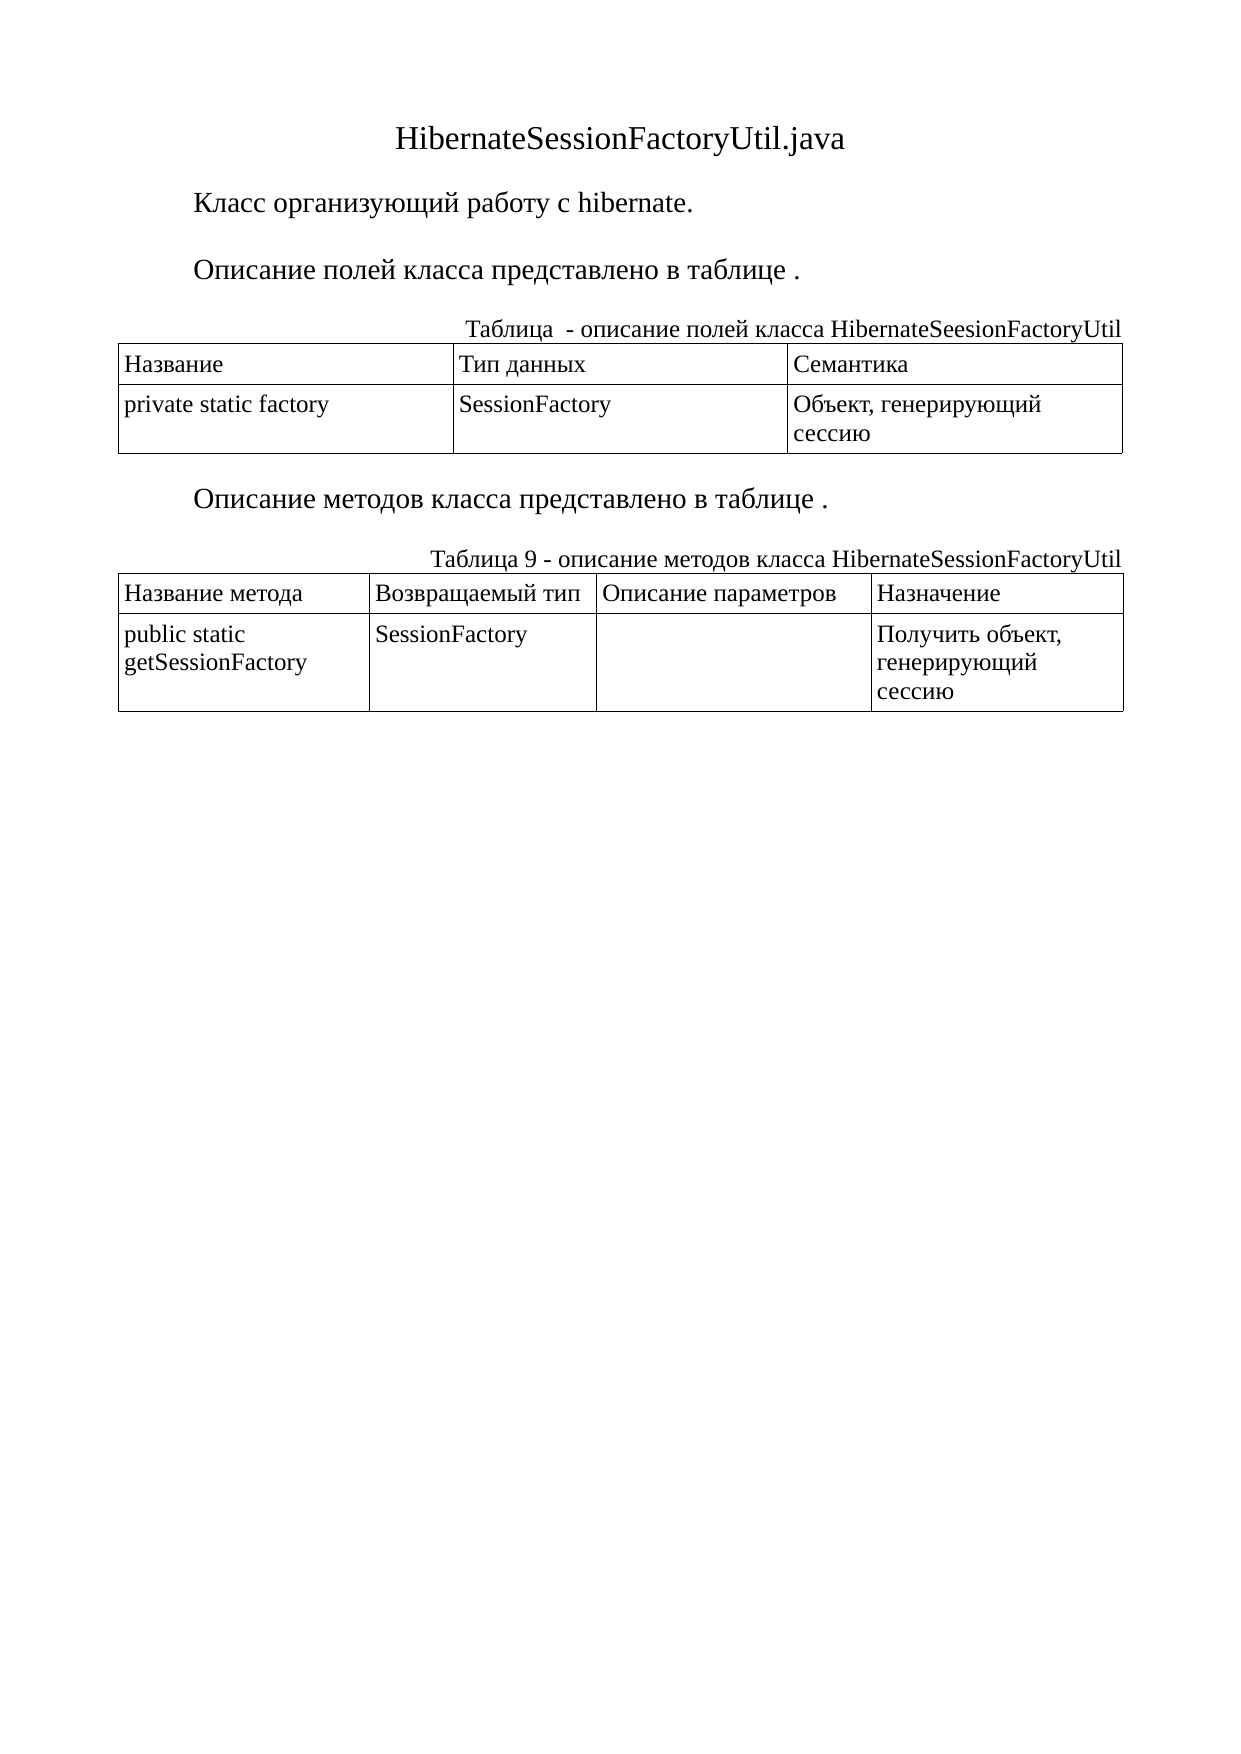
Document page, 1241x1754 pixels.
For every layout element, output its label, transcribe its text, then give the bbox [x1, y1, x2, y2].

table_cell [597, 614, 871, 711]
table_header Возвращаемый тип [370, 574, 596, 613]
text Класс организующий работу с hibernate. [118, 185, 1122, 219]
table_header Описание параметров [597, 574, 871, 613]
table_cell SessionFactory [370, 614, 596, 711]
text Описание полей класса представлено в таблице . [118, 252, 1122, 286]
text HibernateSessionFactoryUtil.java [118, 118, 1122, 156]
table_header Название метода [119, 574, 369, 613]
text Описание методов класса представлено в таблице . [118, 482, 1122, 515]
table_cell private static factory [119, 385, 453, 453]
table_header Тип данных [454, 344, 787, 384]
table_header Название [119, 344, 453, 384]
text Таблица - описание полей класса HibernateSeesionFactoryUtil [118, 314, 1122, 343]
table_cell Объект, генерирующий сессию [788, 385, 1122, 453]
table_cell Получить объект, генерирующий сессию [872, 614, 1123, 711]
table_cell SessionFactory [454, 385, 787, 453]
table_header Семантика [788, 344, 1122, 384]
table_cell public static getSessionFactory [119, 614, 369, 711]
table_header Назначение [872, 574, 1123, 613]
text Таблица 9 - описание методов класса HibernateSessionFactoryUtil [118, 544, 1122, 573]
